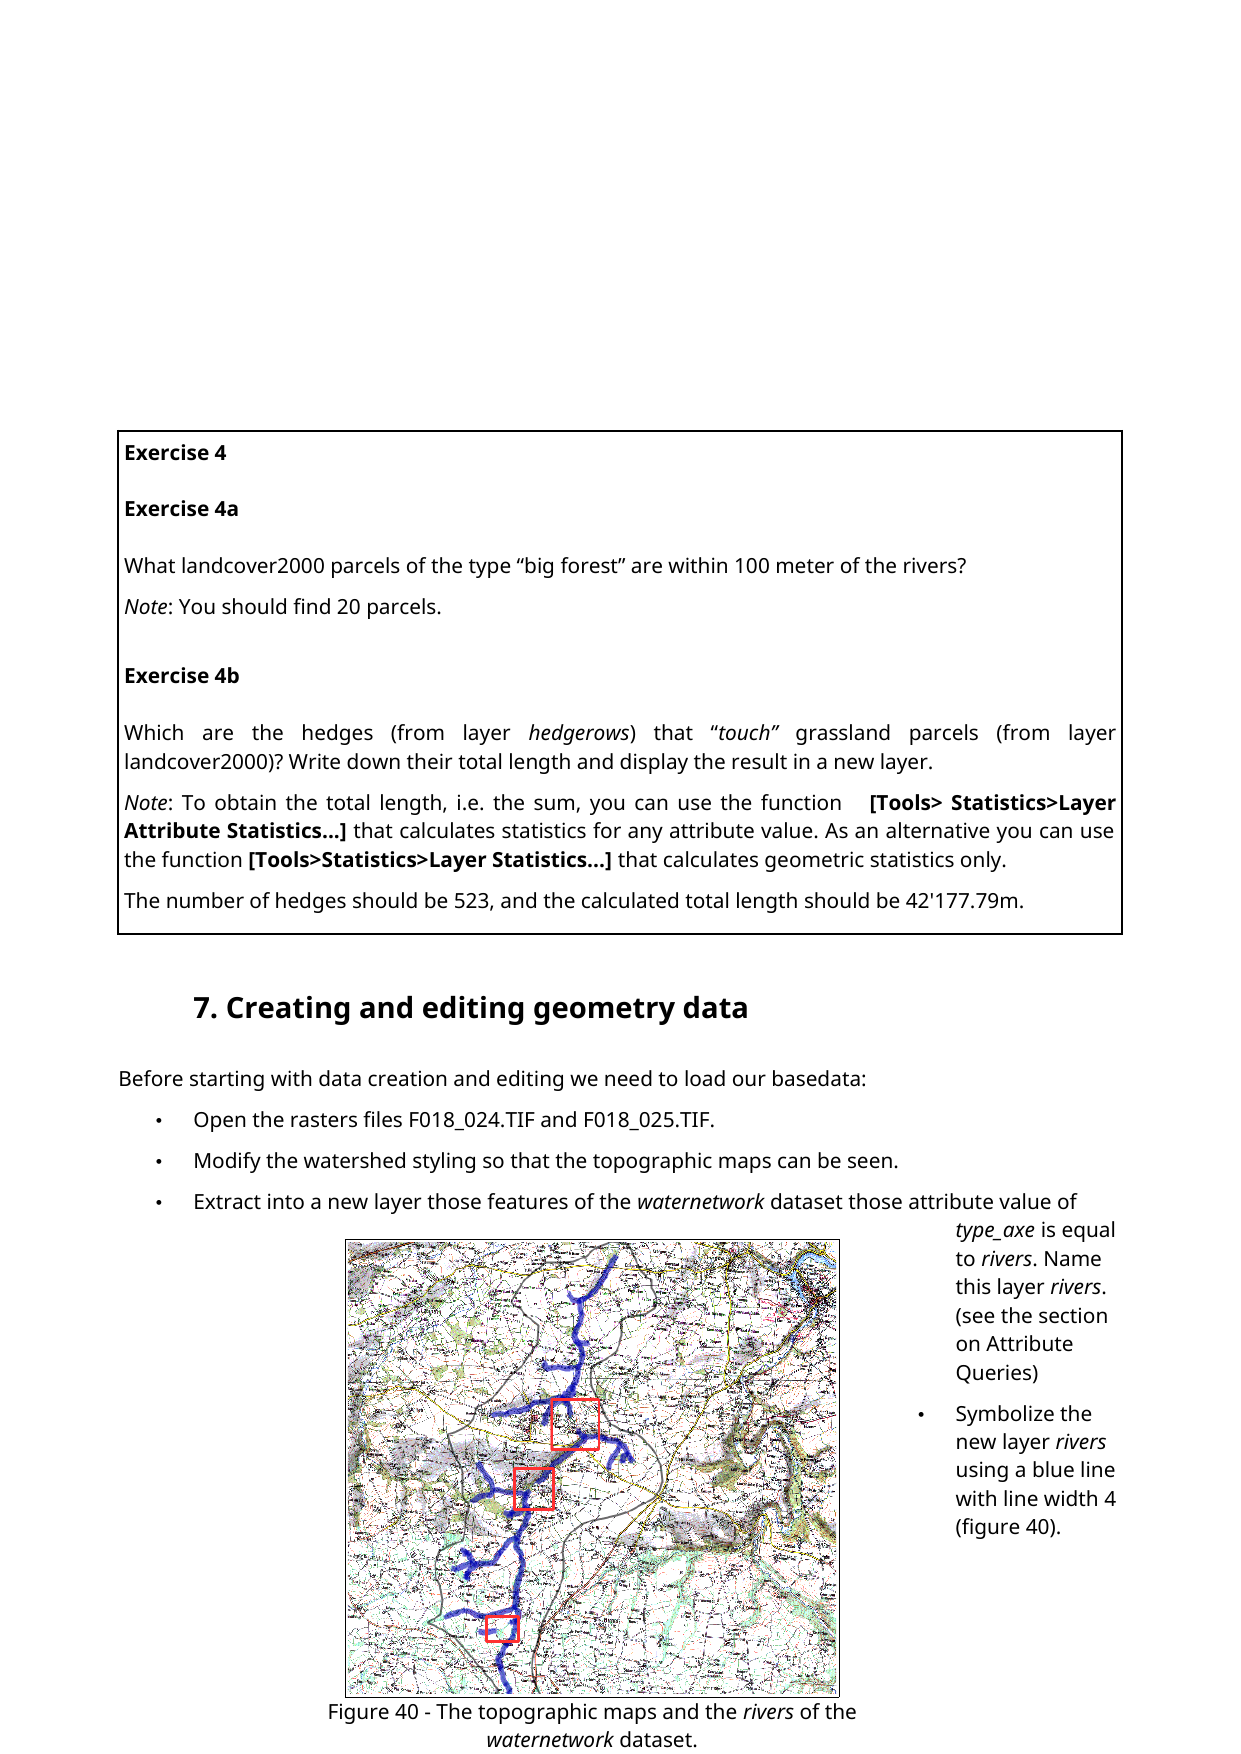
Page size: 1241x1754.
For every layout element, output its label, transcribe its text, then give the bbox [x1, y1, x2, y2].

table_header Exercise 4 Exercise 4a What landcover2000 parcels of the type “big forest” are within 100 meter of the rivers? Note: You should find 20 parcels. Exercise 4b Which are the hedges (from layer hedgerows) that “touch” grassland parcels (from layer landcover2000)? Write down their total length and display the result in a new layer. Note: To obtain the total length, i.e. the sum, you can use the function [Tools> Statistics>Layer Attribute Statistics...] that calculates statistics for any attribute value. As an alternative you can use the function [Tools>Statistics>Layer Statistics...] that calculates geometric statistics only. The number of hedges should be 523, and the calculated total length should be 42'177.79m. [119, 432, 1121, 932]
list Open the rasters files F018_024.TIF and F018_025.TIF. [156, 1106, 1122, 1134]
text Before starting with data creation and editing we need to load our basedata: [118, 1064, 1122, 1093]
list Symbolize the new layer rivers using a blue line with line width 4 (figure 40). [880, 1399, 1122, 1541]
list Figure - The topographic maps and the rivers of the waternetwork dataset. [303, 1252, 880, 1754]
list Figure - The topographic maps and the rivers of the waternetwork dataset. [346, 1240, 839, 1697]
list Extract into a new layer those features of the waternetwork dataset those attribute value of type_axe is equal to rivers. Name this layer rivers. (see the section on Attribute Queries) [156, 1187, 1122, 1386]
list [156, 1399, 303, 1541]
picture [347, 1242, 837, 1694]
list 7. Creating and editing geometry data [156, 987, 1122, 1027]
list Modify the watershed styling so that the topographic maps can be seen. [156, 1146, 1122, 1175]
